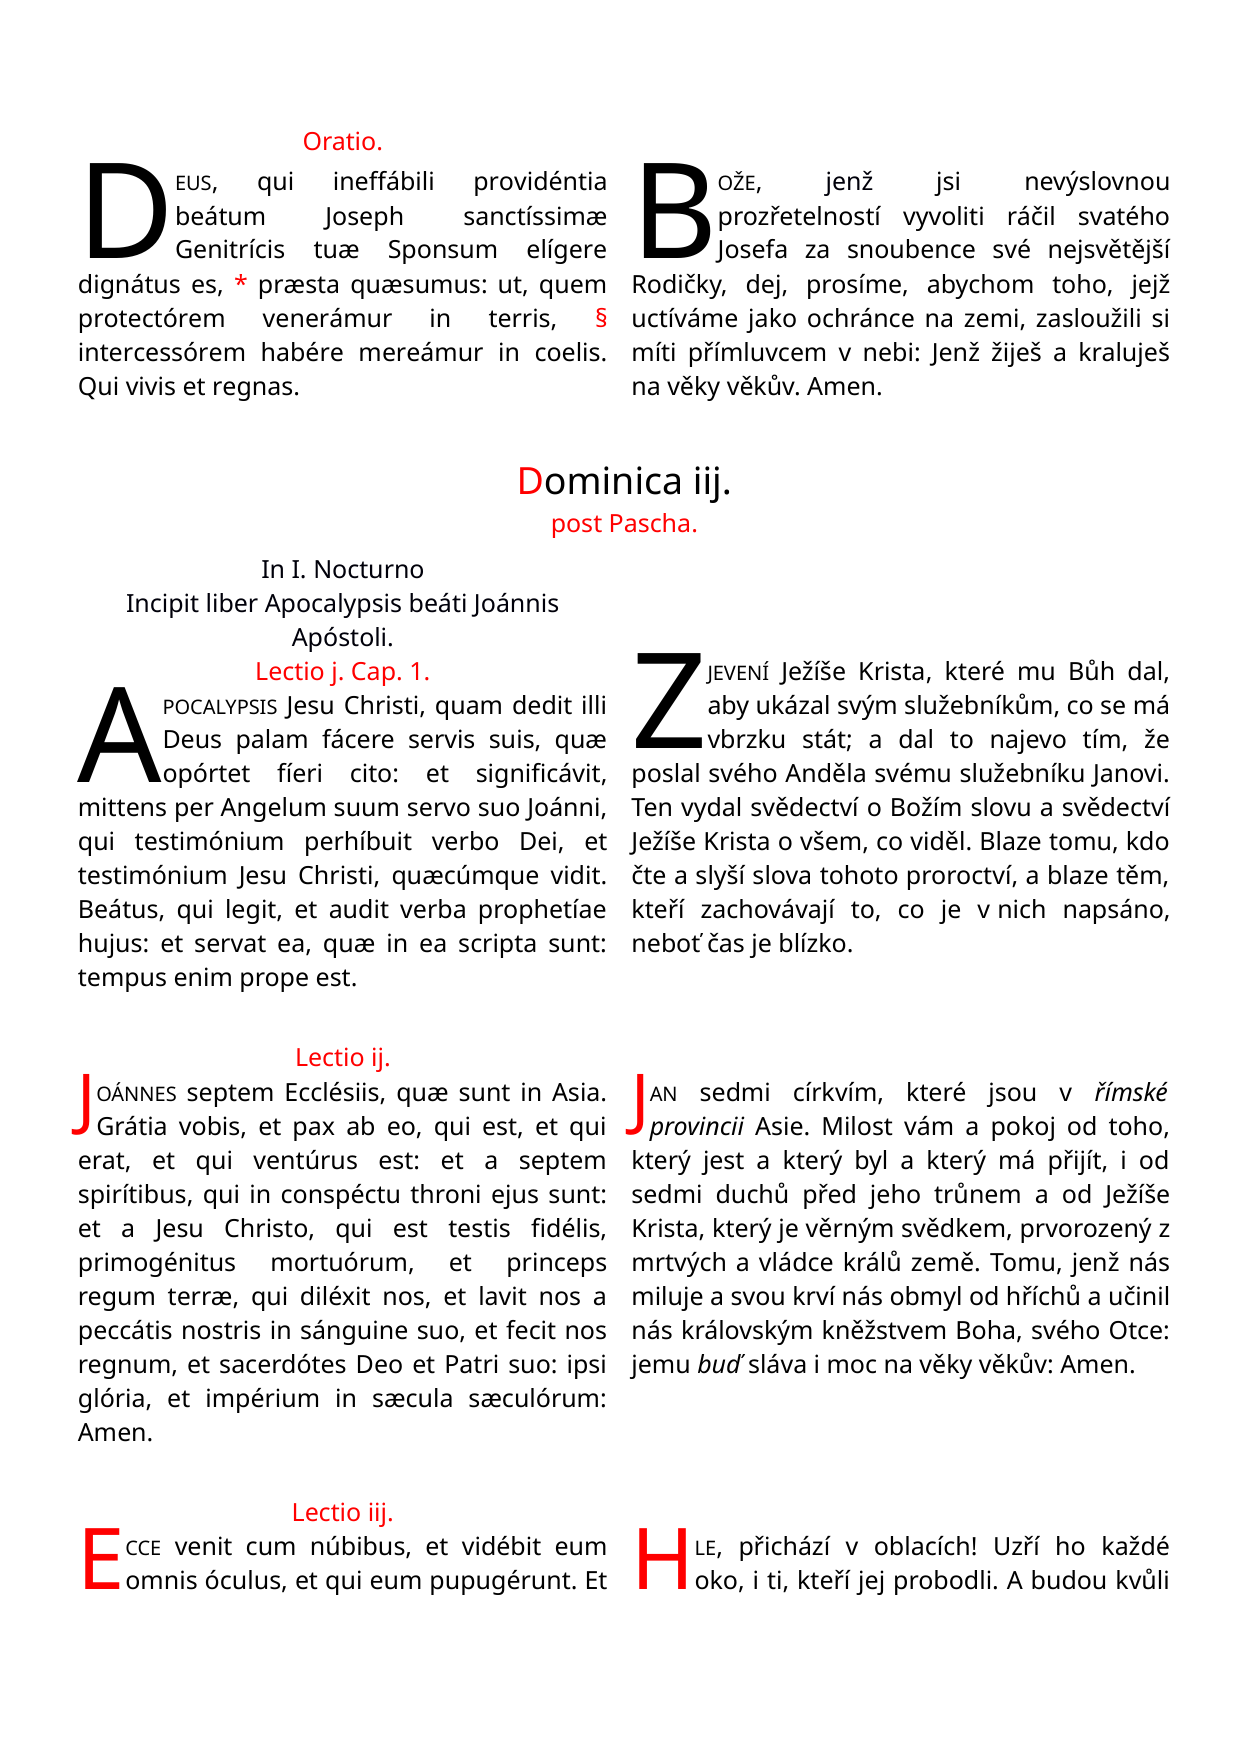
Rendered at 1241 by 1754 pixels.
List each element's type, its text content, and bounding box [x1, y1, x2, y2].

table_cell Hle, přichází v oblacích! Uzří ho každé oko, i ti, kteří jej probodli. A budou kvůli [619, 1489, 1182, 1603]
table_cell Zjevení Ježíše Krista, které mu Bůh dal, aby ukázal svým služebníkům, co se má vbrzku stát; a dal to najevo tím, že poslal svého Anděla svému služebníku Janovi. Ten vydal svědectví o Božím slovu a svědectví Ježíše Krista o všem, co viděl. Blaze tomu, kdo čte a slyší slova tohoto proroctví, a blaze těm, kteří zachovávají to, co je v nich napsáno, neboť čas je blízko. [619, 545, 1182, 1034]
table_cell In I. Nocturno Incipit liber Apocalypsis beáti Joánnis Apóstoli. Lectio j. Cap. 1. Apocalypsis Jesu Christi, quam dedit illi Deus palam fácere servis suis, quæ opórtet fíeri cito: et significávit, mittens per Angelum suum servo suo Joánni, qui testimónium perhíbuit verbo Dei, et testimónium Jesu Christi, quæcúmque vidit. Beátus, qui legit, et audit verba prophetíae hujus: et servat ea, quæ in ea scripta sunt: tempus enim prope est. [66, 545, 619, 1034]
table_cell Bože, jenž jsi nevýslovnou prozřetelností vyvoliti ráčil svatého Josefa za snoubence své nejsvětější Rodičky, dej, prosíme, abychom toho, jejž uctíváme jako ochránce na zemi, zasloužili si míti přímluvcem v nebi: Jenž žiješ a kraluješ na věky věkův. Amen. [619, 118, 1182, 448]
table_cell Lectio iij. Ecce venit cum núbibus, et vidébit eum omnis óculus, et qui eum pupugérunt. Et [66, 1489, 619, 1603]
table_cell Oratio. Deus, qui ineffábili providéntia beátum Joseph sanctíssimæ Genitrícis tuæ Sponsum elígere dignátus es, * præsta quæsumus: ut, quem protectórem venerámur in terris, § intercessórem habére mereámur in coelis. Qui vivis et regnas. [66, 118, 619, 448]
table_cell Lectio ij. Joánnes septem Ecclésiis, quæ sunt in Asia. Grátia vobis, et pax ab eo, qui est, et qui erat, et qui ventúrus est: et a septem spirítibus, qui in conspéctu throni ejus sunt: et a Jesu Christo, qui est testis fidélis, primogénitus mortuórum, et princeps regum terræ, qui diléxit nos, et lavit nos a peccátis nostris in sánguine suo, et fecit nos regnum, et sacerdótes Deo et Patri suo: ipsi glória, et impérium in sæcula sæculórum: Amen. [66, 1034, 619, 1489]
table_cell Jan sedmi církvím, které jsou v římské provincii Asie. Milost vám a pokoj od toho, který jest a který byl a který má přijít, i od sedmi duchů před jeho trůnem a od Ježíše Krista, který je věrným svědkem, prvorozený z mrtvých a vládce králů země. Tomu, jenž nás miluje a svou krví nás obmyl od hříchů a učinil nás královským kněžstvem Boha, svého Otce: jemu buď sláva i moc na věky věkův: Amen. [619, 1034, 1182, 1489]
table_cell Dominica iij. post Pascha. [66, 449, 1182, 545]
